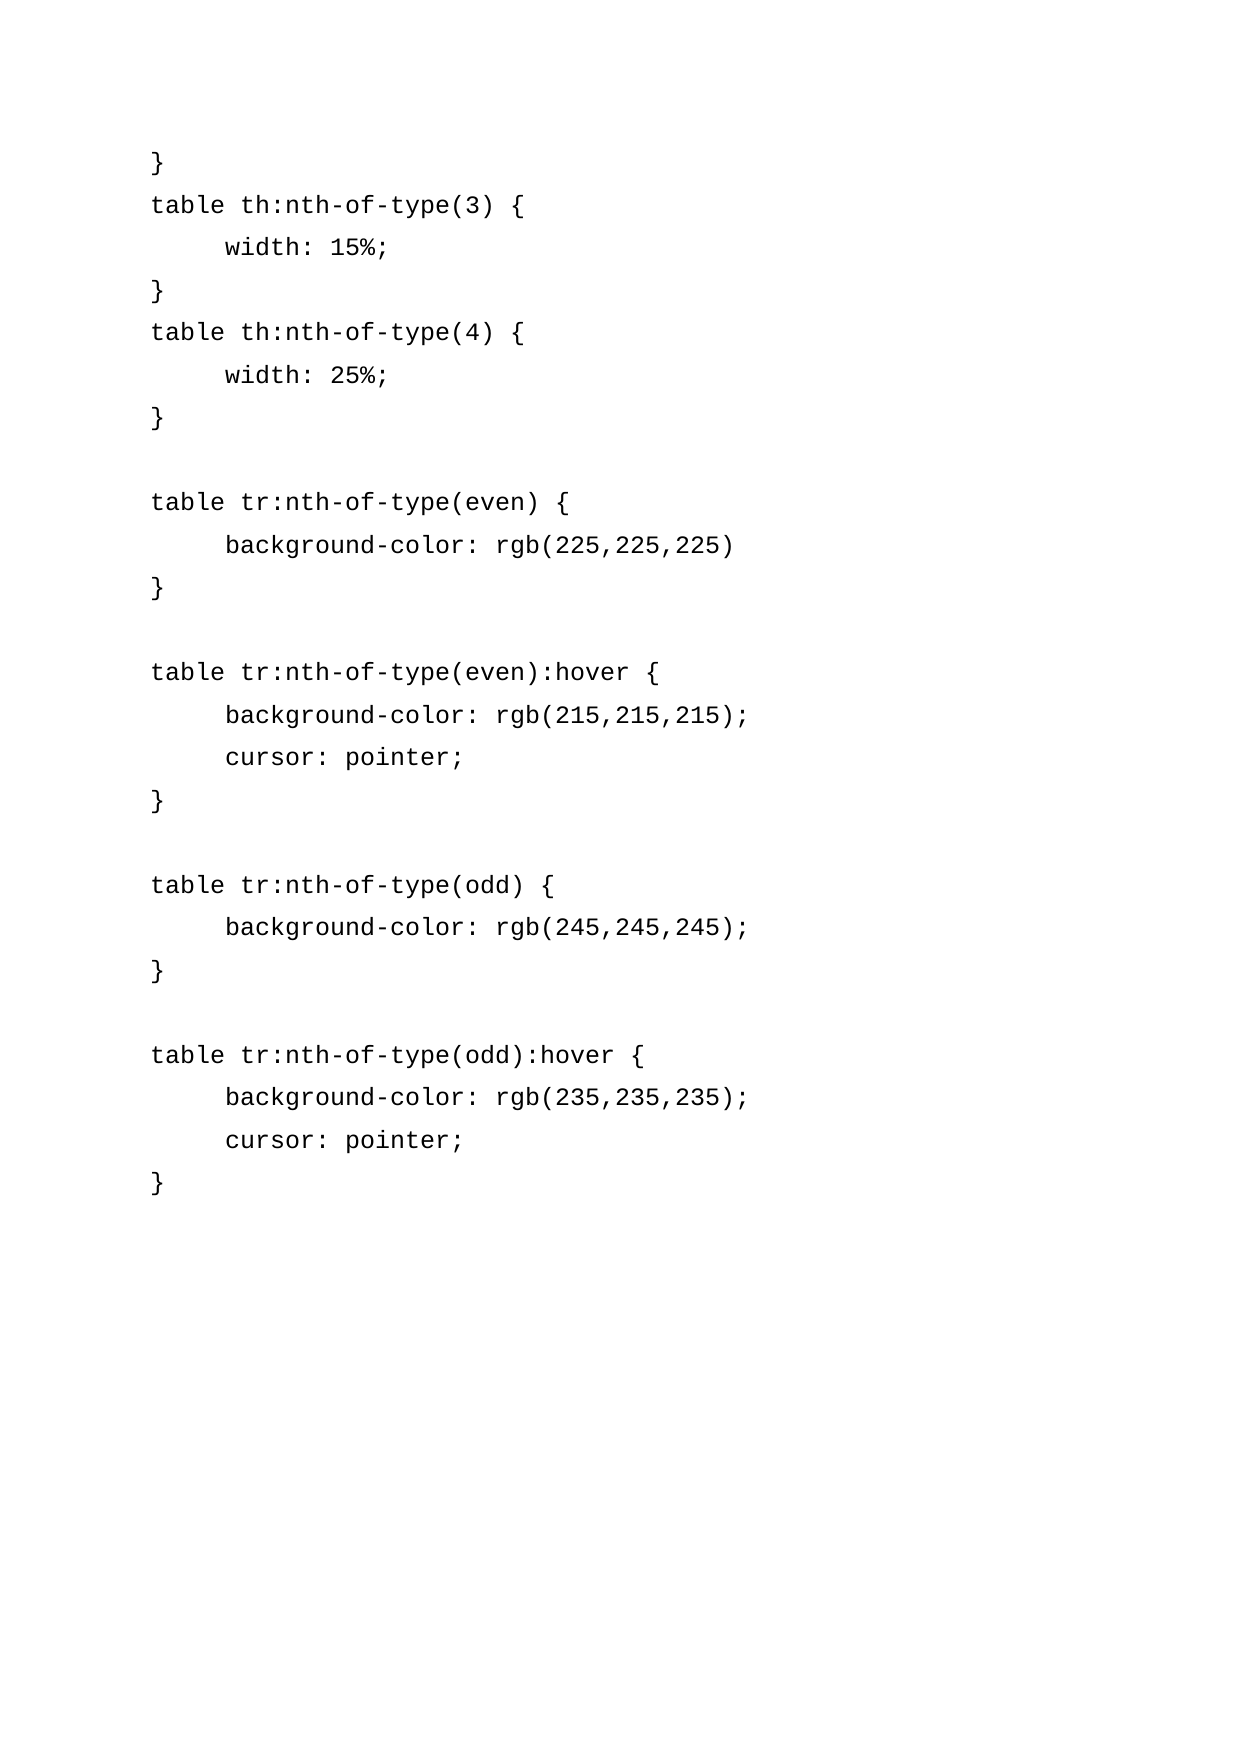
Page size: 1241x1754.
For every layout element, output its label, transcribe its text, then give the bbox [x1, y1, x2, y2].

text } [150, 575, 1090, 603]
text table th:nth-of-type(4) { [150, 320, 1090, 348]
text cursor: pointer; [150, 1127, 1090, 1156]
text table th:nth-of-type(3) { [150, 192, 1090, 221]
text } [150, 957, 1090, 986]
text } [150, 787, 1090, 816]
text } [150, 405, 1090, 433]
text background-color: rgb(225,225,225) [150, 532, 1090, 561]
text table tr:nth-of-type(even) { [150, 490, 1090, 518]
text width: 25%; [150, 362, 1090, 391]
text cursor: pointer; [150, 745, 1090, 773]
text } [150, 277, 1090, 306]
text width: 15%; [150, 235, 1090, 263]
text table tr:nth-of-type(even):hover { [150, 660, 1090, 688]
text table tr:nth-of-type(odd):hover { [150, 1042, 1090, 1071]
text table tr:nth-of-type(odd) { [150, 872, 1090, 901]
text } [150, 1170, 1090, 1198]
text background-color: rgb(215,215,215); [150, 702, 1090, 731]
text } [150, 150, 1090, 178]
text background-color: rgb(245,245,245); [150, 915, 1090, 943]
text background-color: rgb(235,235,235); [150, 1085, 1090, 1113]
